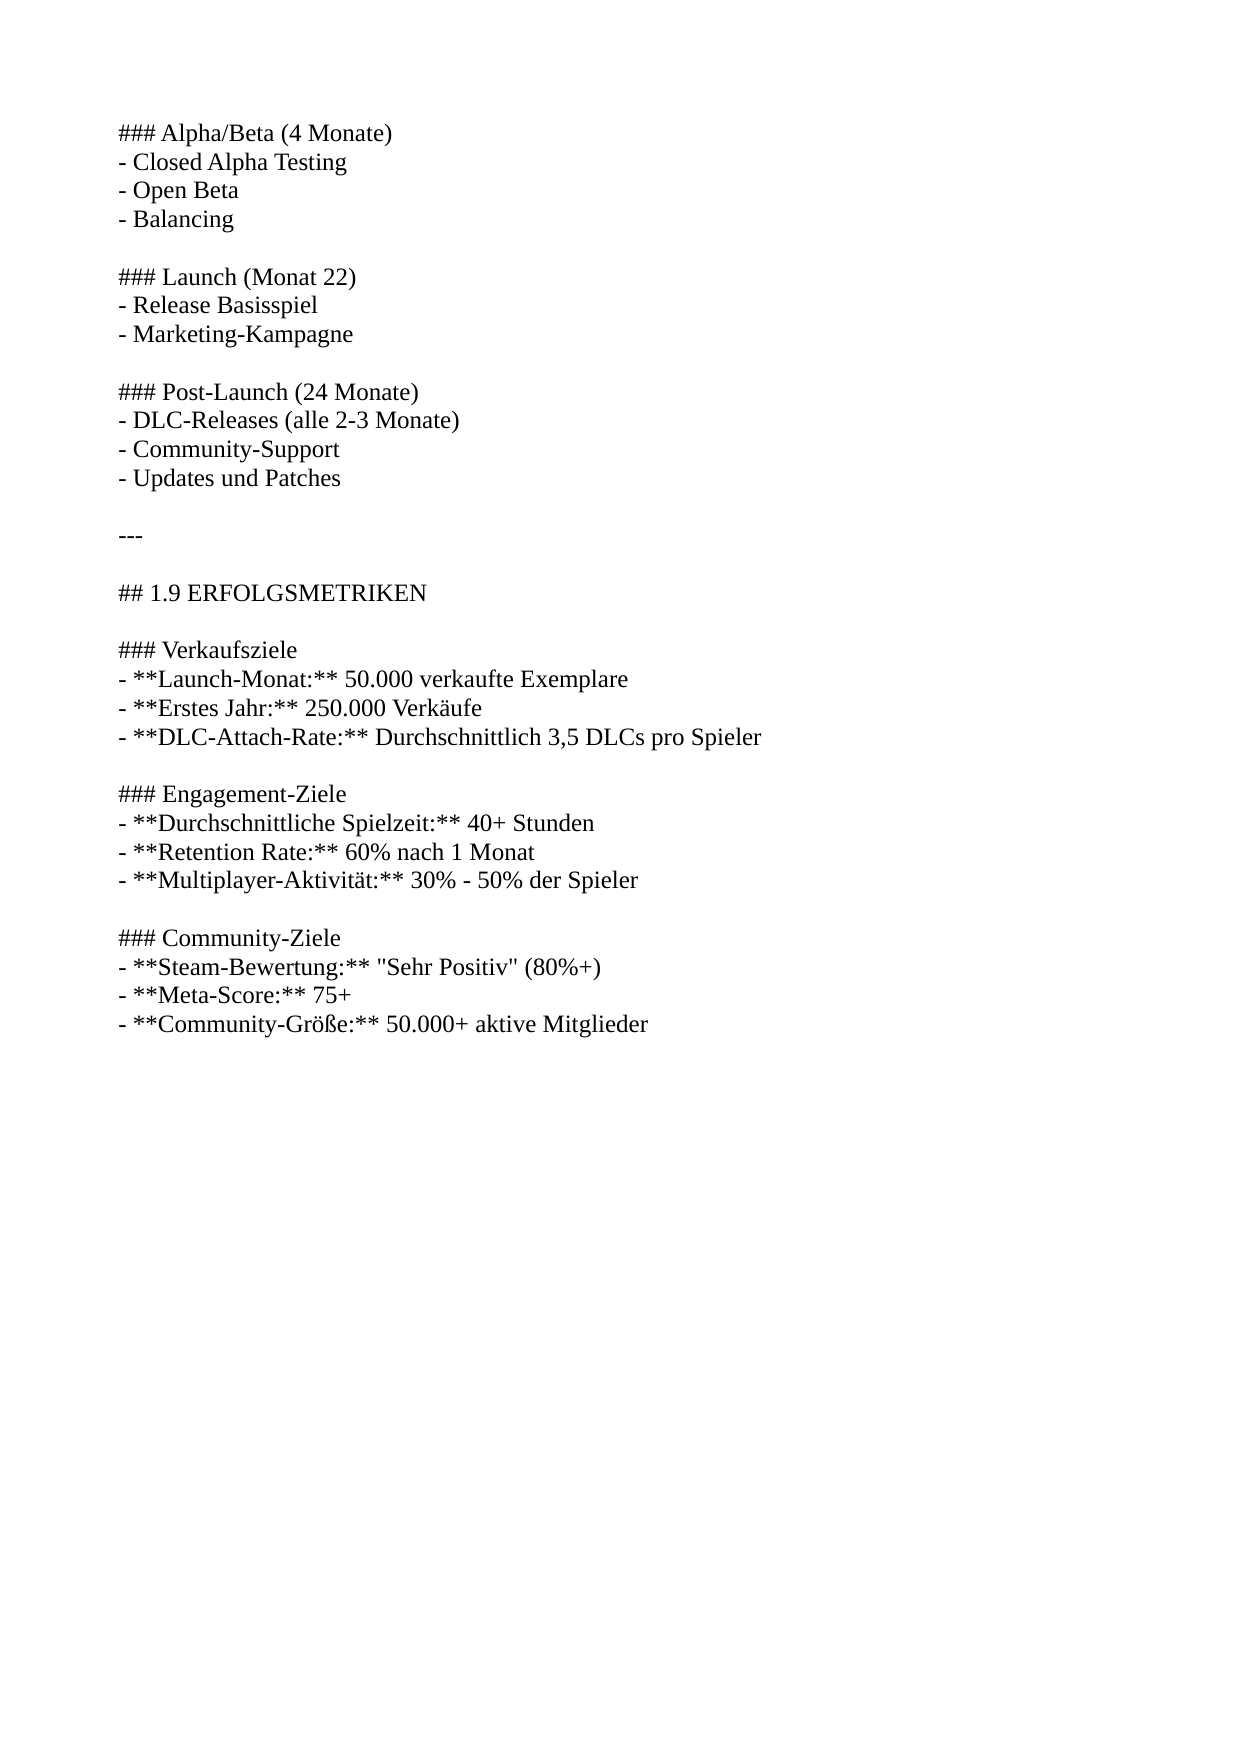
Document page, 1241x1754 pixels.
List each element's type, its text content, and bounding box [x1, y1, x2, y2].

text ### Alpha/Beta (4 Monate) - Closed Alpha Testing - Open Beta - Balancing ### Launch (Monat 22) - Release Basisspiel - Marketing-Kampagne ### Post-Launch (24 Monate) - DLC-Releases (alle 2-3 Monate) - Community-Support - Updates und Patches --- ## 1.9 ERFOLGSMETRIKEN ### Verkaufsziele - **Launch-Monat:** 50.000 verkaufte Exemplare - **Erstes Jahr:** 250.000 Verkäufe - **DLC-Attach-Rate:** Durchschnittlich 3,5 DLCs pro Spieler ### Engagement-Ziele - **Durchschnittliche Spielzeit:** 40+ Stunden - **Retention Rate:** 60% nach 1 Monat - **Multiplayer-Aktivität:** 30% - 50% der Spieler ### Community-Ziele - **Steam-Bewertung:** "Sehr Positiv" (80%+) - **Meta-Score:** 75+ - **Community-Größe:** 50.000+ aktive Mitglieder [118, 118, 1122, 1067]
